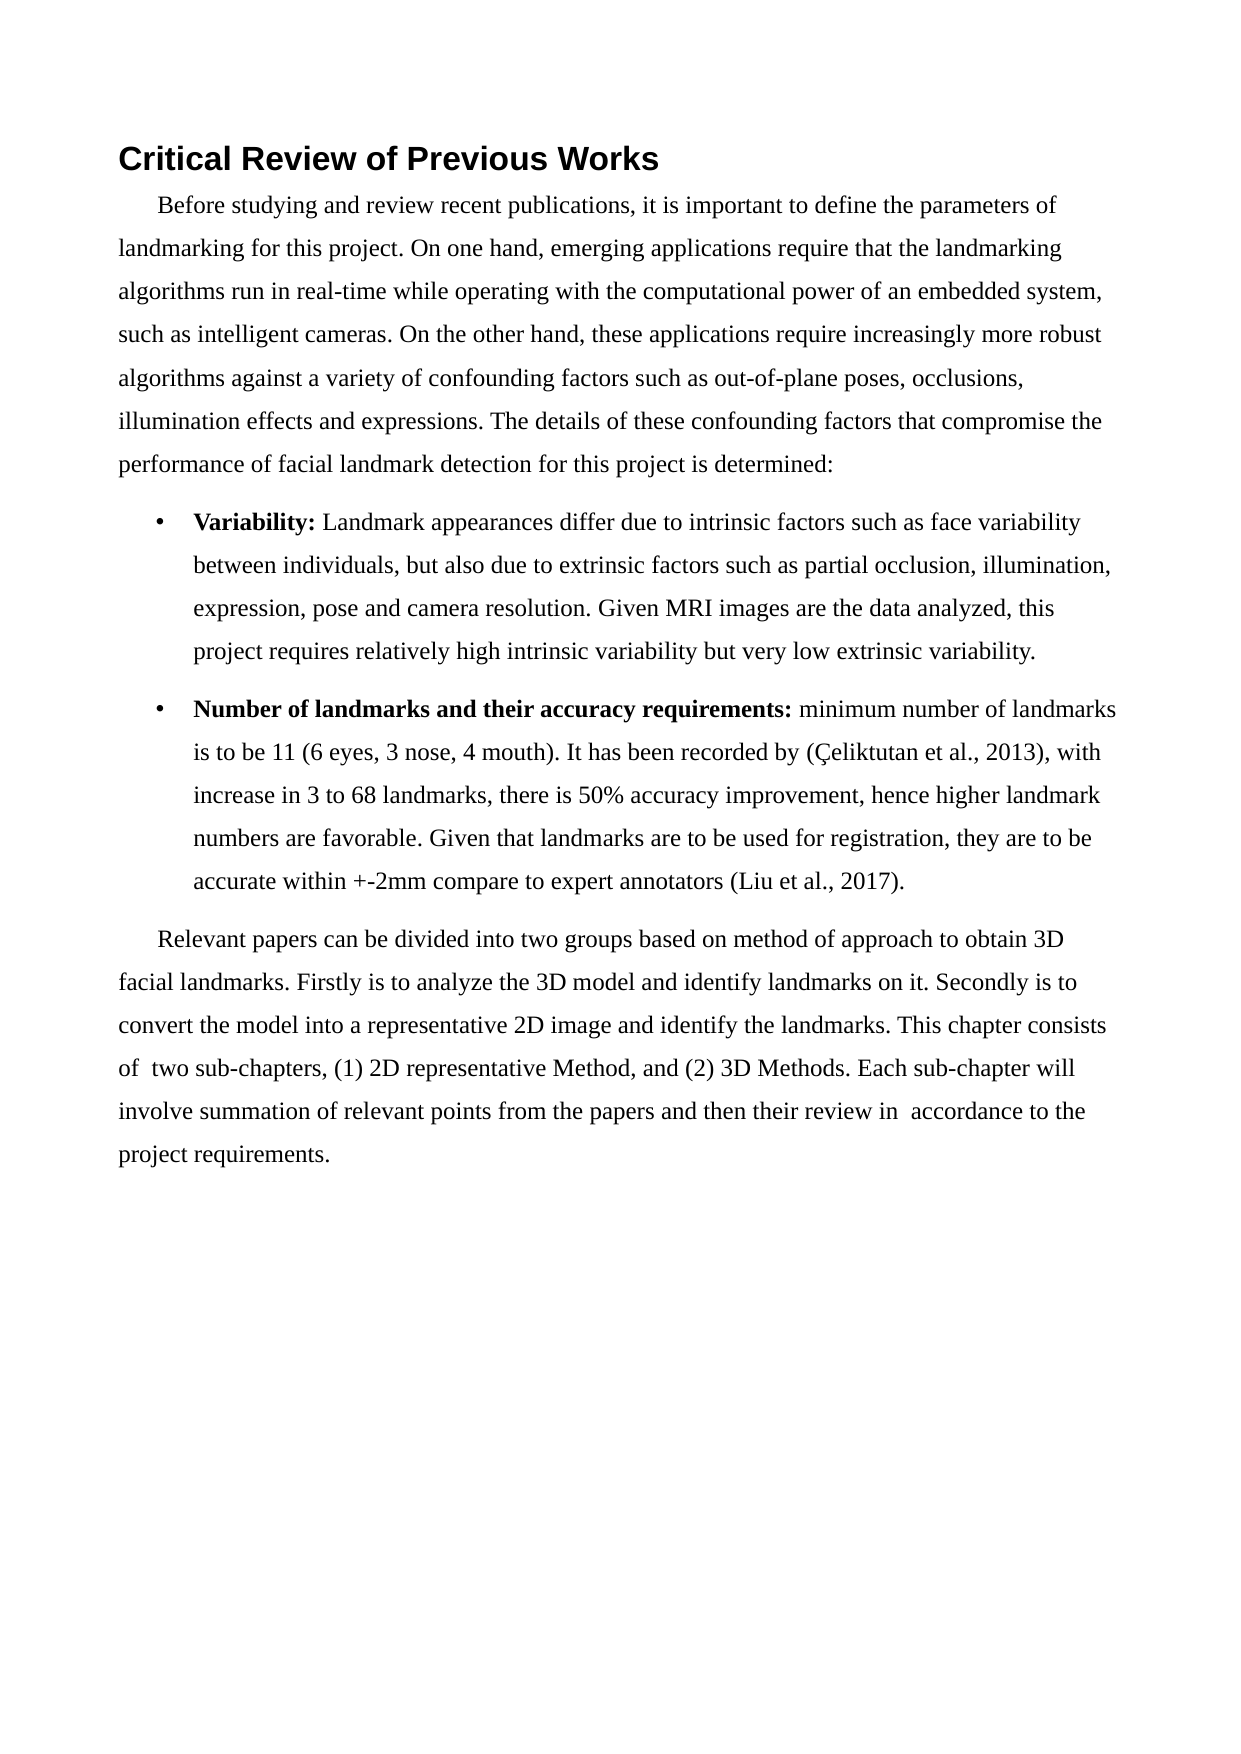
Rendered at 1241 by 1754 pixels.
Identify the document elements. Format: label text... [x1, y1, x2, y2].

subtitle Critical Review of Previous Works [118, 139, 1122, 178]
list Number of landmarks and their accuracy requirements: minimum number of landmarks is to be 11 (6 eyes, 3 nose, 4 mouth). It has been recorded by (Çeliktutan et al., 2013), with increase in 3 to 68 landmarks, there is 50% accuracy improvement, hence higher landmark numbers are favorable. Given that landmarks are to be used for registration, they are to be accurate within +-2mm compare to expert annotators (Liu et al., 2017). [156, 694, 1122, 895]
list Variability: Landmark appearances differ due to intrinsic factors such as face variability between individuals, but also due to extrinsic factors such as partial occlusion, illumination, expression, pose and camera resolution. Given MRI images are the data analyzed, this project requires relatively high intrinsic variability but very low extrinsic variability. [156, 507, 1122, 665]
text Before studying and review recent publications, it is important to define the parameters of landmarking for this project. On one hand, emerging applications require that the landmarking algorithms run in real-time while operating with the computational power of an embedded system, such as intelligent cameras. On the other hand, these applications require increasingly more robust algorithms against a variety of confounding factors such as out-of-plane poses, occlusions, illumination effects and expressions. The details of these confounding factors that compromise the performance of facial landmark detection for this project is determined: [118, 190, 1122, 478]
text Relevant papers can be divided into two groups based on method of approach to obtain 3D facial landmarks. Firstly is to analyze the 3D model and identify landmarks on it. Secondly is to convert the model into a representative 2D image and identify the landmarks. This chapter consists of two sub-chapters, (1) 2D representative Method, and (2) 3D Methods. Each sub-chapter will involve summation of relevant points from the papers and then their review in accordance to the project requirements. [118, 924, 1122, 1168]
